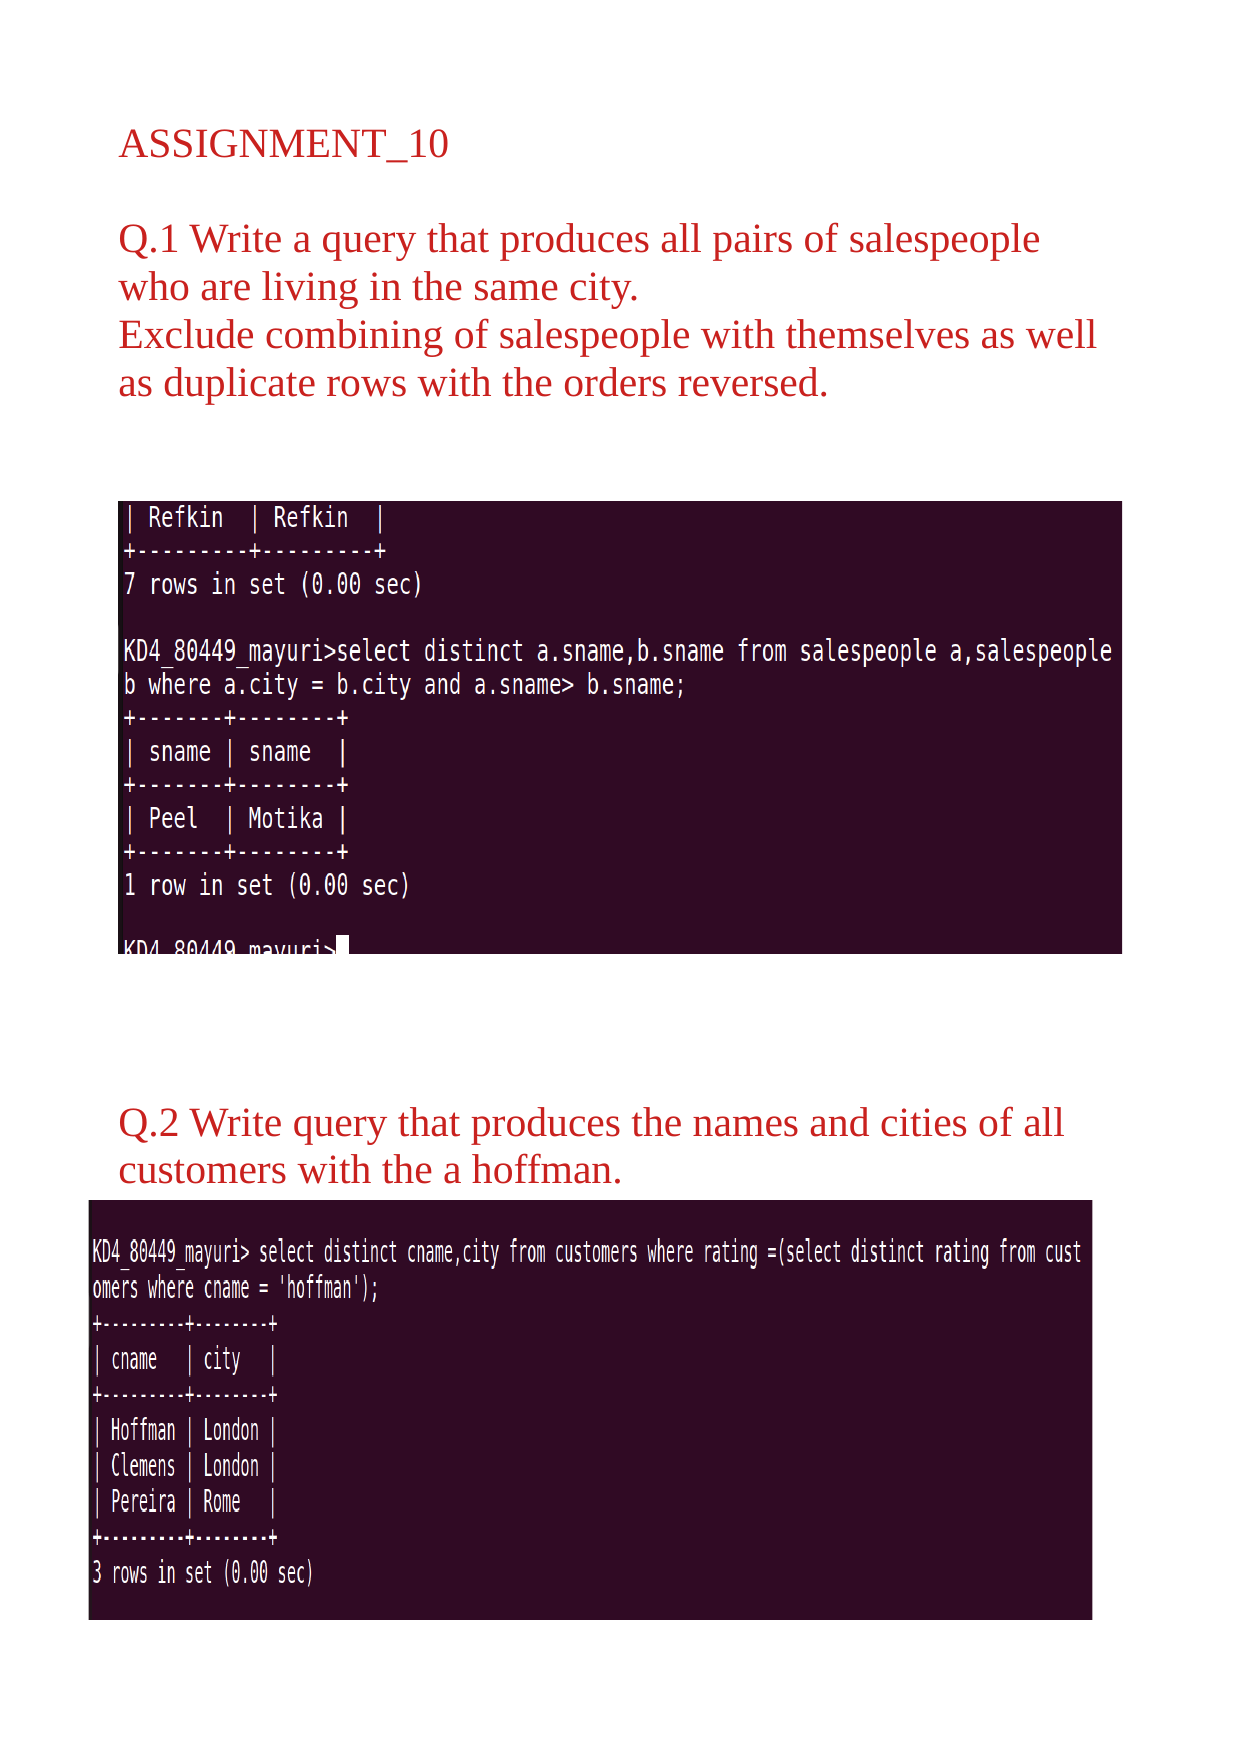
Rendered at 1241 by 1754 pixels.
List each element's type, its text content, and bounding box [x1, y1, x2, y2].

text ASSIGNMENT_10 [118, 118, 1122, 166]
picture [88, 1200, 1093, 1620]
picture [118, 501, 1123, 954]
text Exclude combining of salespeople with themselves as well as duplicate rows with the orders reversed. [118, 310, 1122, 406]
text Q.1 Write a query that produces all pairs of salespeople who are living in the same city. [118, 214, 1122, 310]
text Q.2 Write query that produces the names and cities of all customers with the a hoffman. [118, 1097, 1122, 1193]
